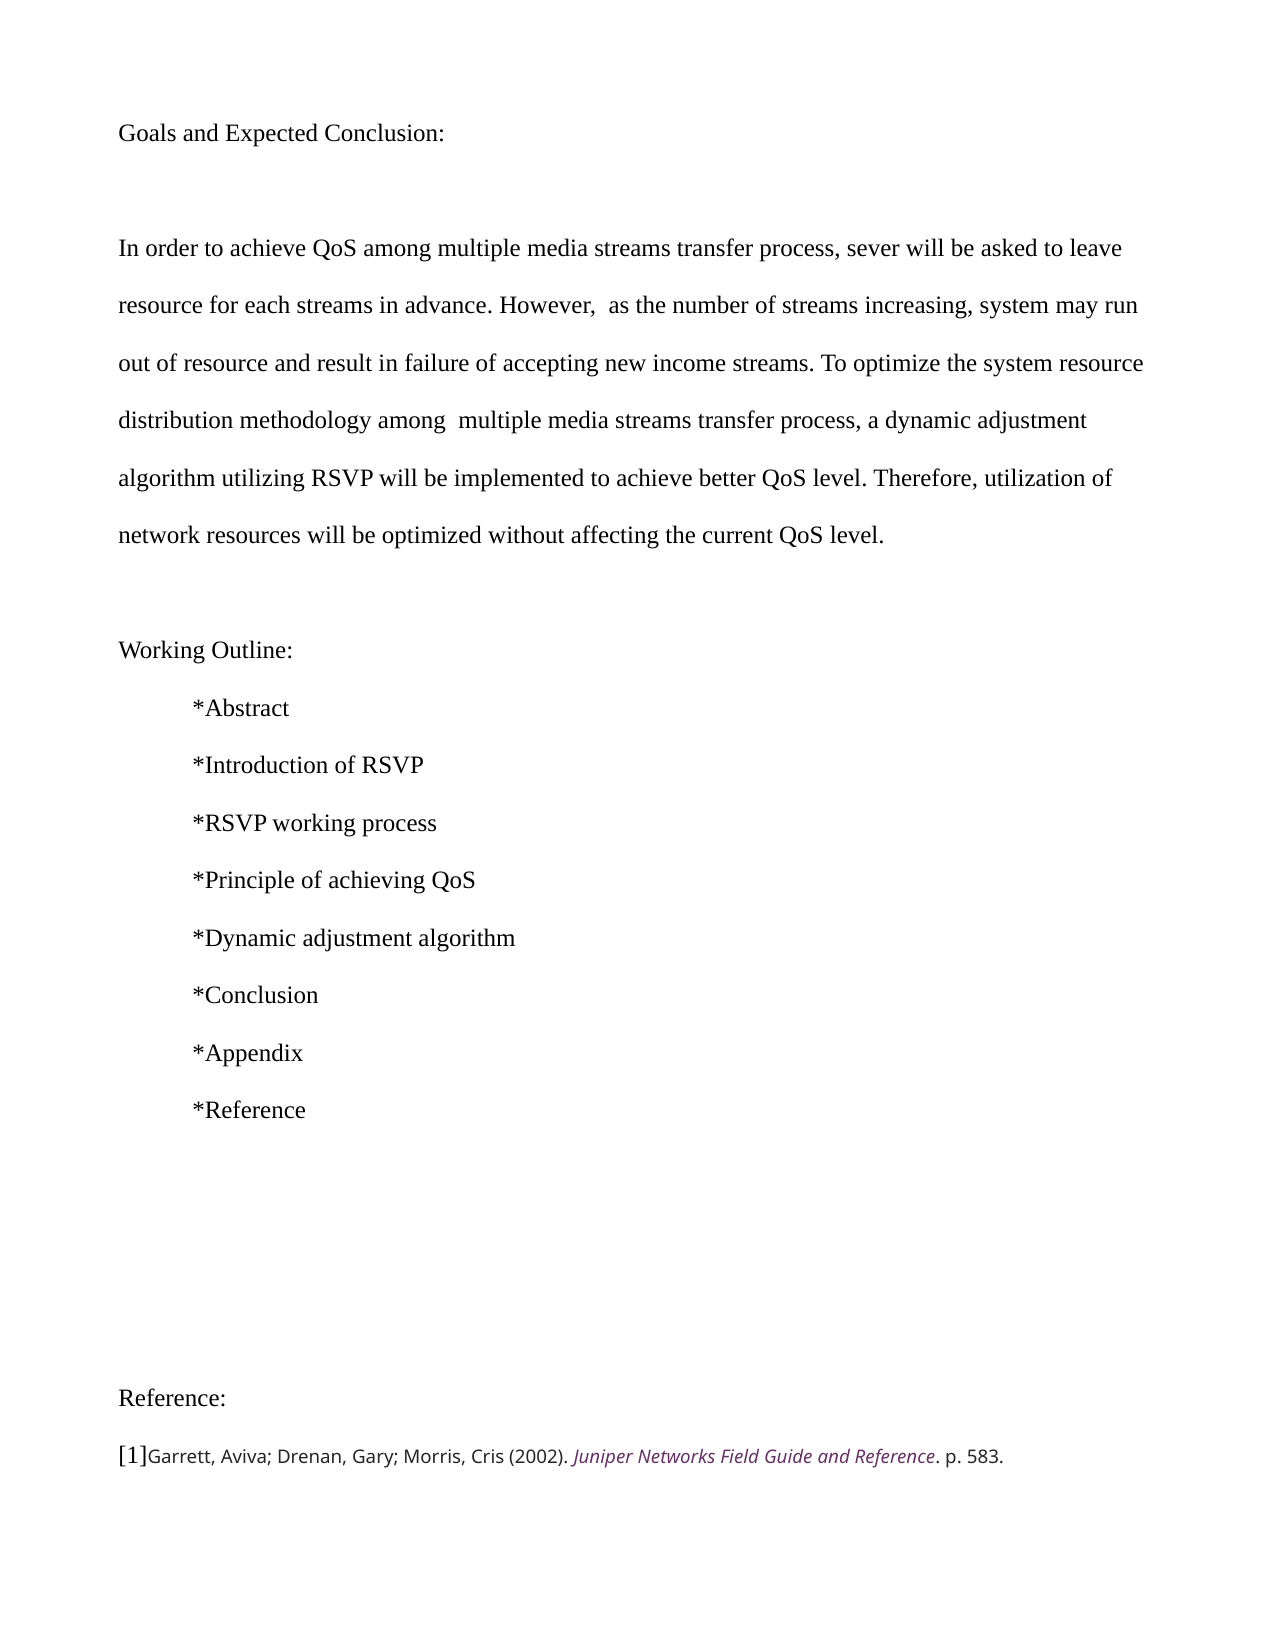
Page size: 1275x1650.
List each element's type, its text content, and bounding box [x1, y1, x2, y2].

text In order to achieve QoS among multiple media streams transfer process, sever will be asked to leave resource for each streams in advance. However, as the number of streams increasing, system may run out of resource and result in failure of accepting new income streams. To optimize the system resource distribution methodology among multiple media streams transfer process, a dynamic adjustment algorithm utilizing RSVP will be implemented to achieve better QoS level. Therefore, utilization of network resources will be optimized without affecting the current QoS level. [118, 233, 1157, 549]
text *Introduction of RSVP [118, 751, 1157, 779]
text *RSVP working process [118, 808, 1157, 837]
text *Reference [118, 1096, 1157, 1124]
text *Appendix [118, 1038, 1157, 1067]
text *Dynamic adjustment algorithm [118, 923, 1157, 952]
text *Conclusion [118, 981, 1157, 1009]
text [1]Garrett, Aviva; Drenan, Gary; Morris, Cris (2002). Juniper Networks Field Guide and Reference. p. 583. [118, 1441, 1157, 1469]
text Reference: [118, 1383, 1157, 1412]
text Goals and Expected Conclusion: [118, 118, 1157, 147]
text Working Outline: [118, 636, 1157, 664]
text *Abstract [118, 693, 1157, 722]
text *Principle of achieving QoS [118, 866, 1157, 894]
